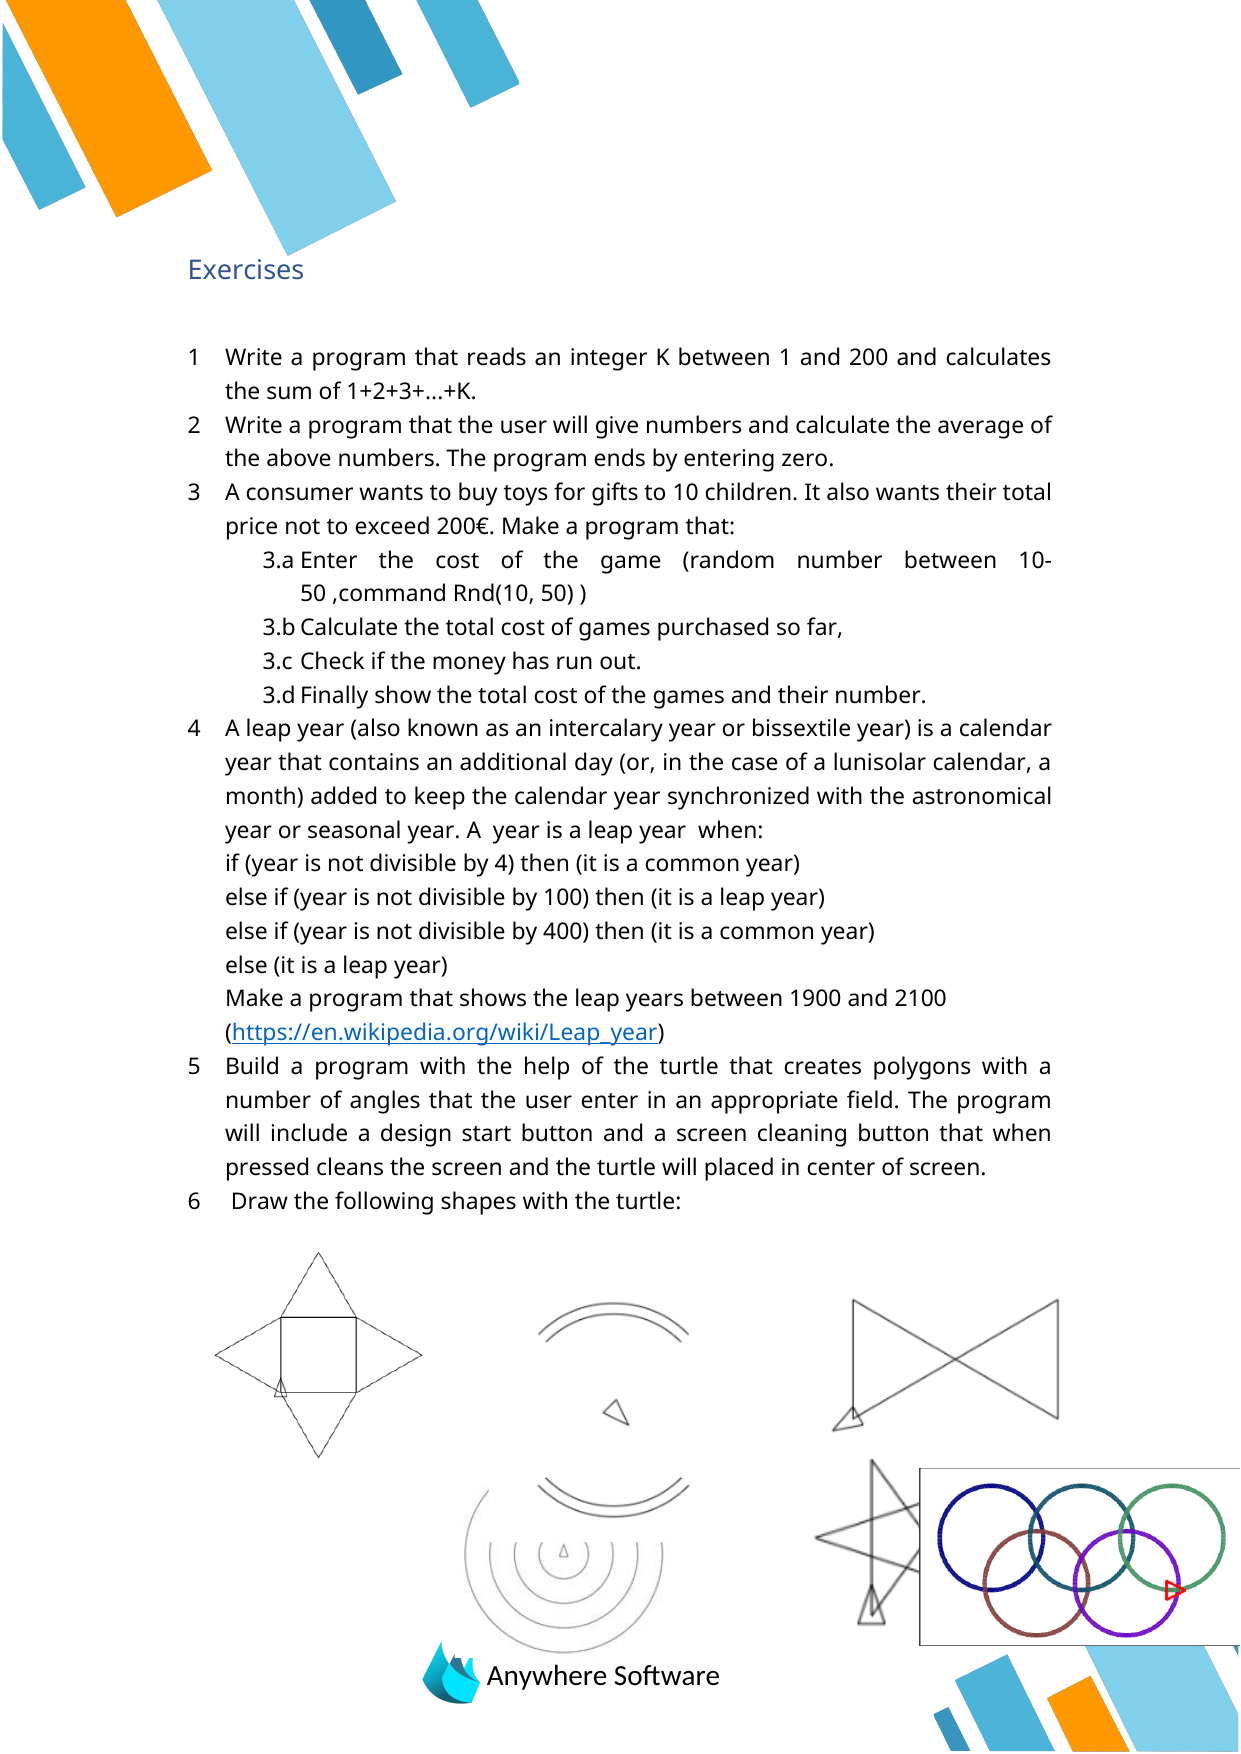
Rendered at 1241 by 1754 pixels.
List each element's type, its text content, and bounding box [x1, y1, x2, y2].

subtitle Exercises [187, 251, 1053, 288]
list A leap year (also known as an intercalary year or bissextile year) is a calendar year that contains an additional day (or, in the case of a lunisolar calendar, a month) added to keep the calendar year synchronized with the astronomical year or seasonal year. A year is a leap year when: [187, 712, 1053, 845]
list if (year is not divisible by 4) then (it is a common year) [225, 847, 1053, 878]
list Make a program that shows the leap years between 1900 and 2100 [225, 982, 1053, 1013]
picture [422, 1293, 749, 1704]
list Check if the money has run out. [262, 645, 1053, 676]
list Enter the cost of the game (random number between 10-50 ,command Rnd(10, 50) ) [262, 543, 1053, 608]
list else (it is a leap year) [225, 948, 1053, 980]
list Calculate the total cost of games purchased so far, [262, 611, 1053, 642]
list Write a program that the user will give numbers and calculate the average of the above numbers. The program ends by entering zero. [187, 408, 1053, 473]
list A consumer wants to buy toys for gifts to 10 children. It also wants their total price not to exceed 200€. Make a program that: [187, 476, 1053, 541]
picture [2, 0, 520, 256]
list Write a program that reads an integer K between 1 and 200 and calculates the sum of 1+2+3+...+K. [187, 341, 1053, 406]
list (https://en.wikipedia.org/wiki/Leap_year) [225, 1016, 1053, 1047]
list Finally show the total cost of the games and their number. [262, 678, 1053, 710]
picture [203, 1242, 434, 1465]
list Draw the following shapes with the turtle: [187, 1185, 1053, 1216]
list else if (year is not divisible by 400) then (it is a common year) [225, 915, 1053, 946]
list Build a program with the help of the turtle that creates polygons with a number of angles that the user enter in an appropriate field. The program will include a design start button and a screen cleaning button that when pressed cleans the screen and the turtle will placed in center of screen. [187, 1050, 1053, 1182]
list else if (year is not divisible by 100) then (it is a leap year) [225, 881, 1053, 912]
picture [794, 1276, 1240, 1752]
